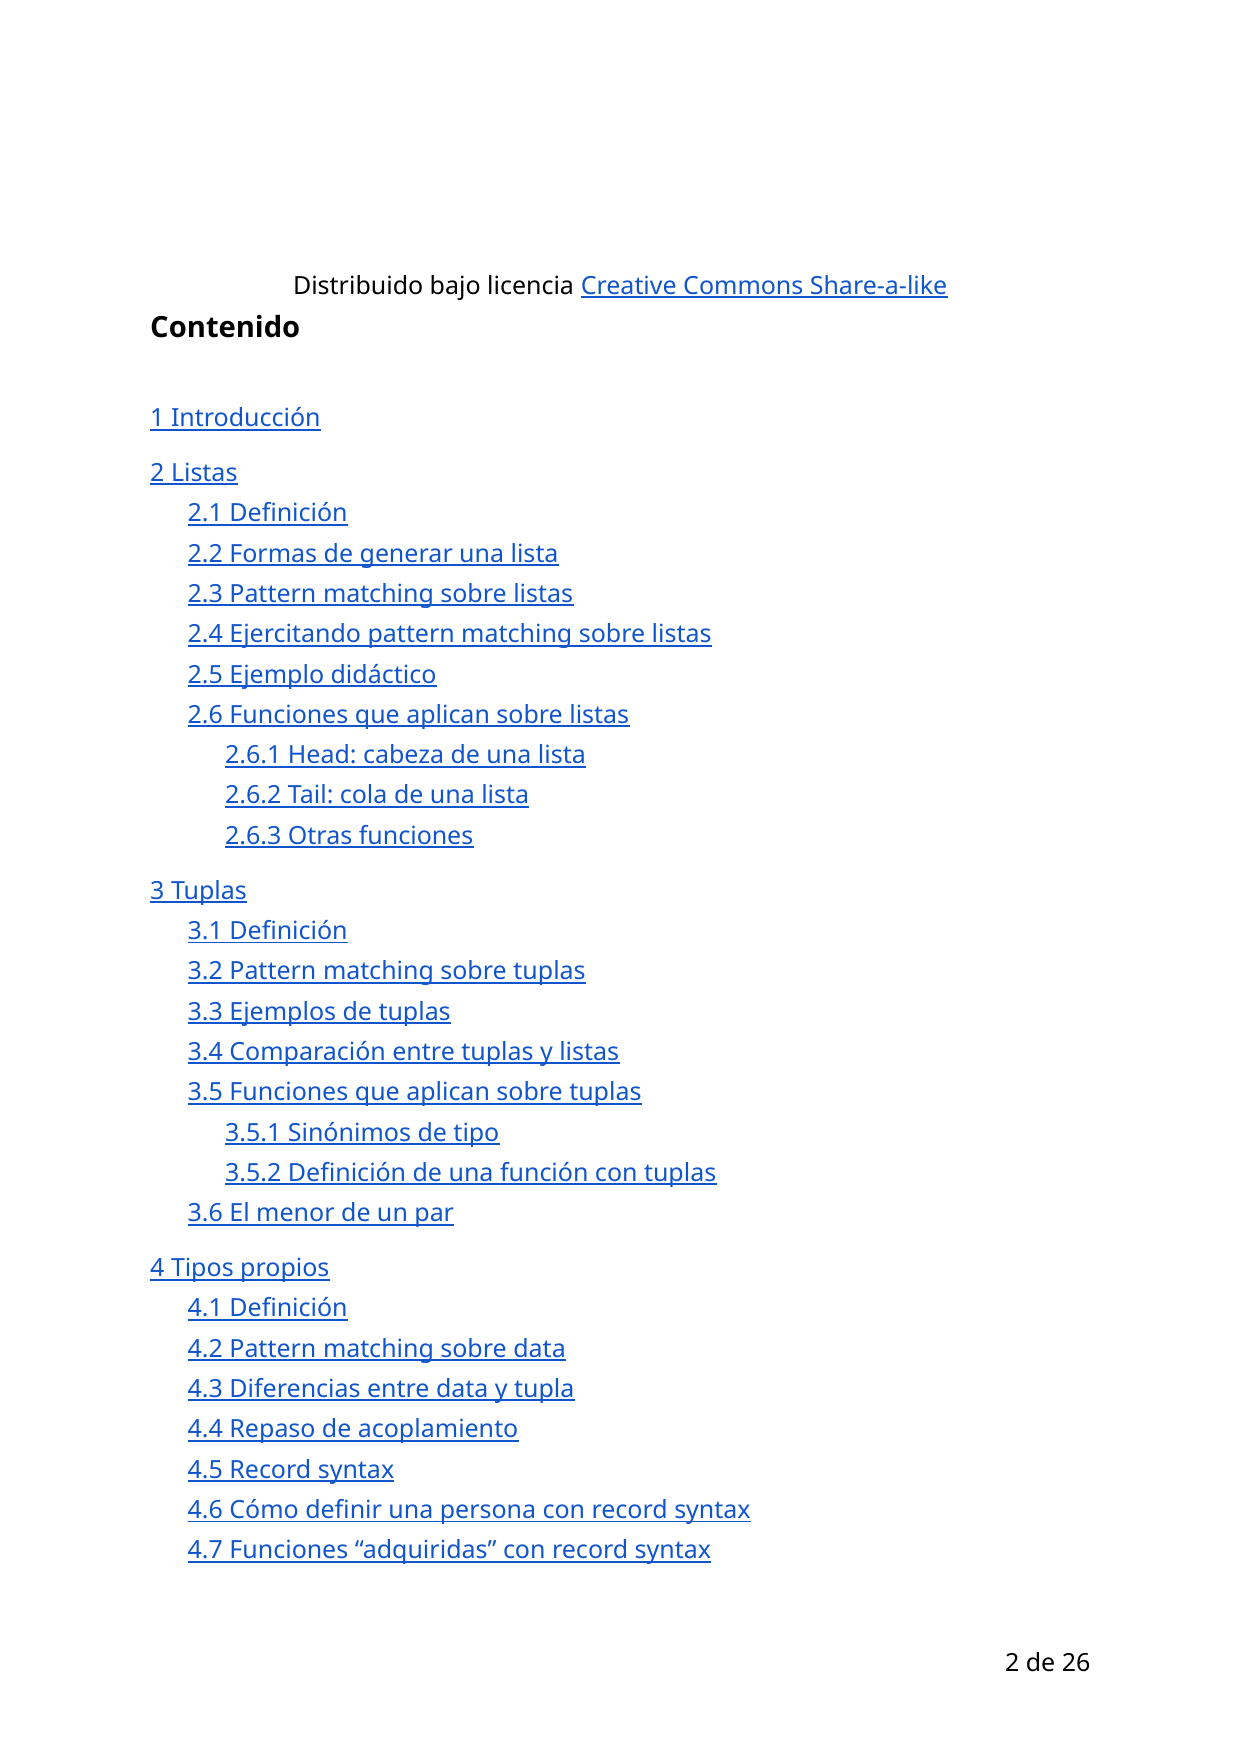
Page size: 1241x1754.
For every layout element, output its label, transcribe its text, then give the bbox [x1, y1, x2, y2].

text 3.2 Pattern matching sobre tuplas [187, 953, 1090, 987]
text 4.5 Record syntax [187, 1451, 1090, 1485]
text 4.1 Definición [187, 1290, 1090, 1324]
text 4 Tipos propios [150, 1250, 1090, 1284]
text 3.5 Funciones que aplican sobre tuplas [187, 1074, 1090, 1108]
text Contenido [150, 307, 1090, 346]
text 3.5.2 Definición de una función con tuplas [225, 1154, 1090, 1189]
text 3.5.1 Sinónimos de tipo [225, 1114, 1090, 1148]
text 2.6.3 Otras funciones [225, 817, 1090, 852]
text 1 Introducción [150, 400, 1090, 434]
text 4.6 Cómo definir una persona con record syntax [187, 1492, 1090, 1526]
text 2 Listas [150, 455, 1090, 489]
text 3.1 Definición [187, 913, 1090, 947]
text 2.6.1 Head: cabeza de una lista [225, 737, 1090, 771]
text 2.6.2 Tail: cola de una lista [225, 777, 1090, 811]
text 2.4 Ejercitando pattern matching sobre listas [187, 616, 1090, 650]
text 4.7 Funciones “adquiridas” con record syntax [187, 1532, 1090, 1566]
text 3.6 El menor de un par [187, 1195, 1090, 1229]
text 4.2 Pattern matching sobre data [187, 1330, 1090, 1364]
text 3.4 Comparación entre tuplas y listas [187, 1034, 1090, 1068]
text 3.3 Ejemplos de tuplas [187, 993, 1090, 1027]
text 2.5 Ejemplo didáctico [187, 656, 1090, 690]
text Distribuido bajo licencia Creative Commons Share-a-like [150, 267, 1090, 302]
text 2.1 Definición [187, 495, 1090, 529]
text 4.4 Repaso de acoplamiento [187, 1411, 1090, 1445]
text 4.3 Diferencias entre data y tupla [187, 1371, 1090, 1405]
text 3 Tuplas [150, 872, 1090, 906]
text 2.6 Funciones que aplican sobre listas [187, 697, 1090, 731]
text 2.2 Formas de generar una lista [187, 535, 1090, 569]
text 2.3 Pattern matching sobre listas [187, 576, 1090, 610]
